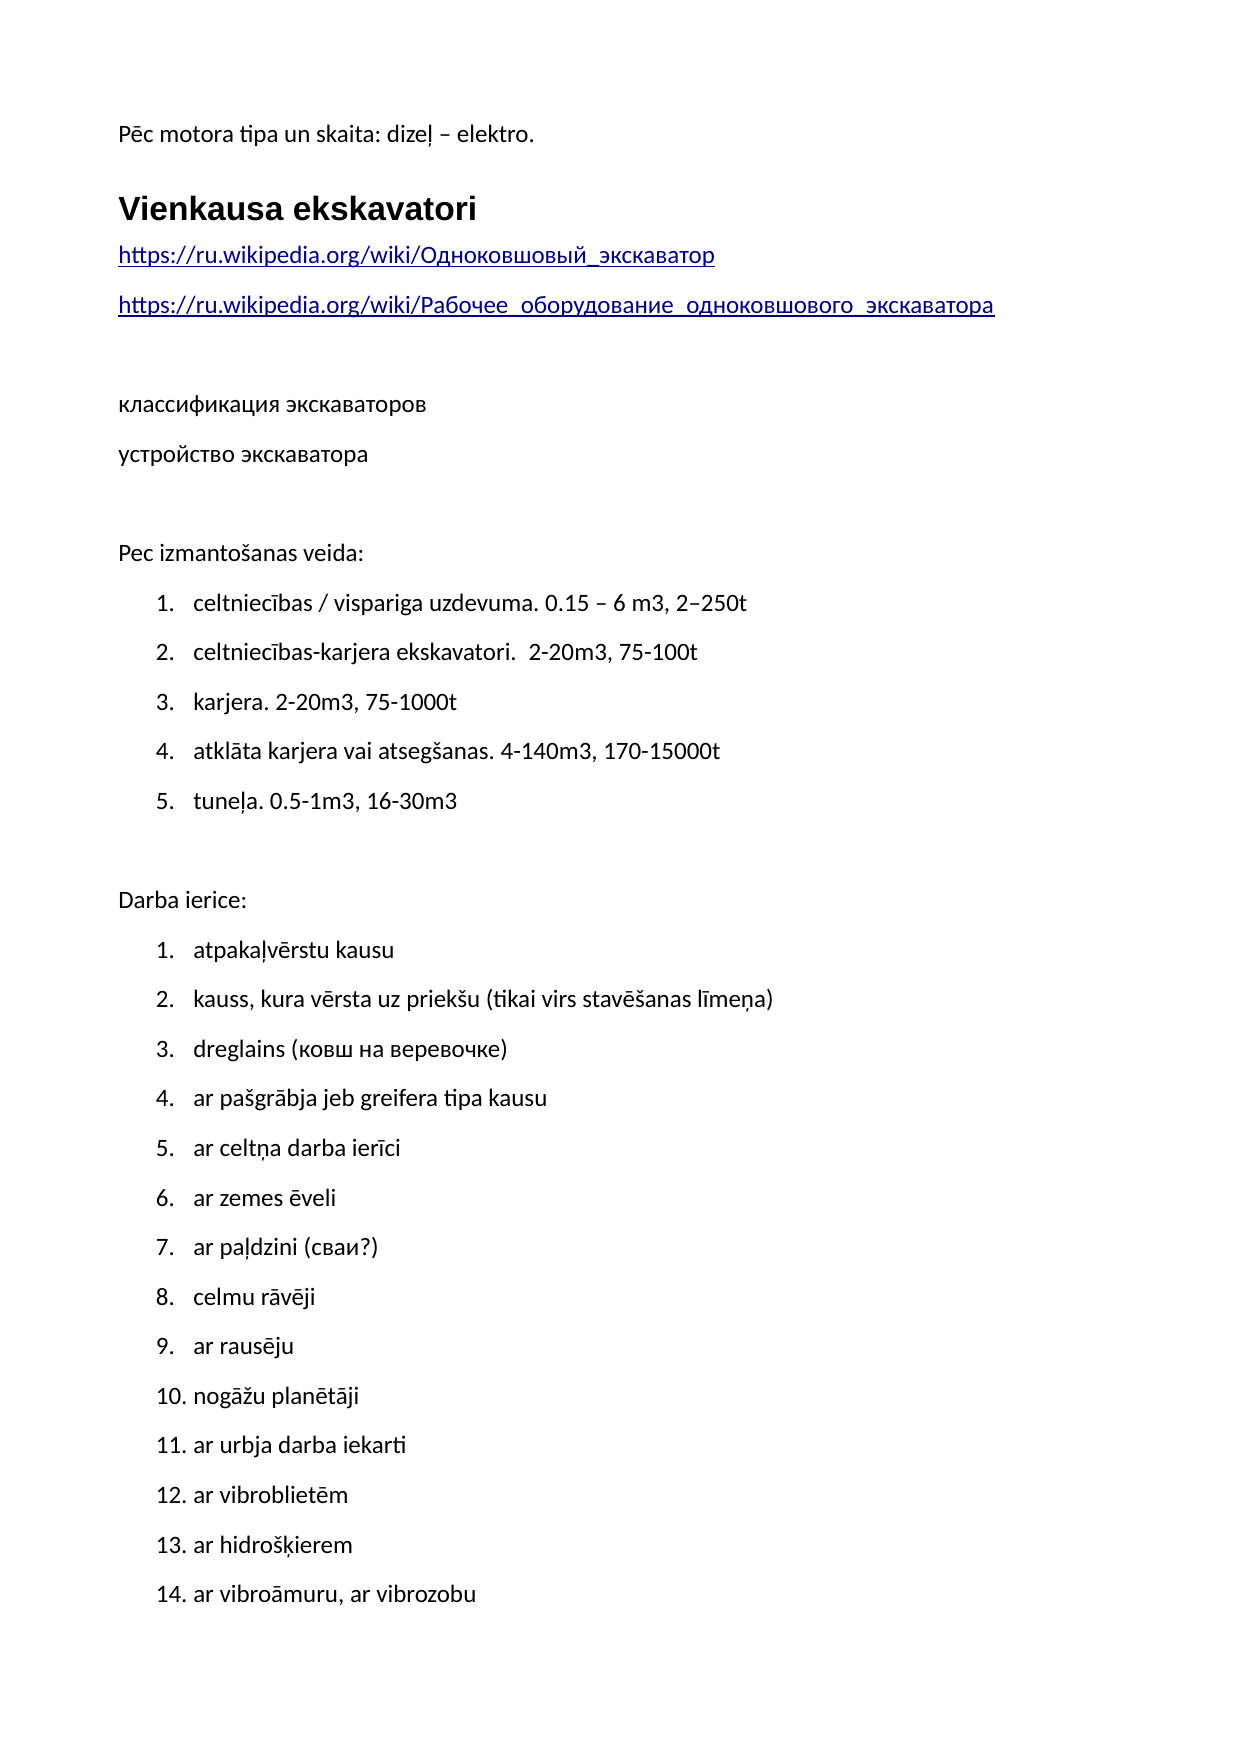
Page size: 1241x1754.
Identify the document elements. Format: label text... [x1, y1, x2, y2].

list ar rausēju [156, 1331, 1122, 1361]
list kauss, kura vērsta uz priekšu (tikai virs stavēšanas līmeņa) [156, 983, 1122, 1014]
list nogāžu planētāji [156, 1380, 1122, 1411]
text https://ru.wikipedia.org/wiki/Одноковшовый_экскаватор [118, 240, 1122, 270]
list ar vibroblietēm [156, 1479, 1122, 1510]
list celtniecības-karjera ekskavatori. 2-20m3, 75-100t [156, 636, 1122, 667]
text Pec izmantošanas veida: [118, 537, 1122, 568]
list ar celtņa darba ierīci [156, 1132, 1122, 1163]
list ar pašgrābja jeb greifera tipa kausu [156, 1083, 1122, 1113]
list dreglains (ковш на веревочке) [156, 1033, 1122, 1063]
list karjera. 2-20m3, 75-1000t [156, 686, 1122, 716]
subtitle Vienkausa ekskavatori [118, 188, 1122, 227]
text устройство экскаватора [118, 438, 1122, 468]
text https://ru.wikipedia.org/wiki/Рабочее_оборудование_одноковшового_экскаватора [118, 289, 1122, 320]
list ar paļdzini (сваи?) [156, 1231, 1122, 1262]
list tuneļa. 0.5-1m3, 16-30m3 [156, 785, 1122, 816]
list ar hidrošķierem [156, 1529, 1122, 1559]
list ar zemes ēveli [156, 1182, 1122, 1212]
list ar vibroāmuru, ar vibrozobu [156, 1578, 1122, 1609]
list atklāta karjera vai atsegšanas. 4-140m3, 170-15000t [156, 736, 1122, 766]
list celmu rāvēji [156, 1281, 1122, 1311]
text Pēc motora tipa un skaita: dizeļ – elektro. [118, 118, 1122, 149]
list celtniecības / vispariga uzdevuma. 0.15 – 6 m3, 2–250t [156, 587, 1122, 617]
list ar urbja darba iekarti [156, 1430, 1122, 1460]
text Darba ierice: [118, 884, 1122, 915]
list atpakaļvērstu kausu [156, 934, 1122, 964]
text классификация экскаваторов [118, 388, 1122, 419]
